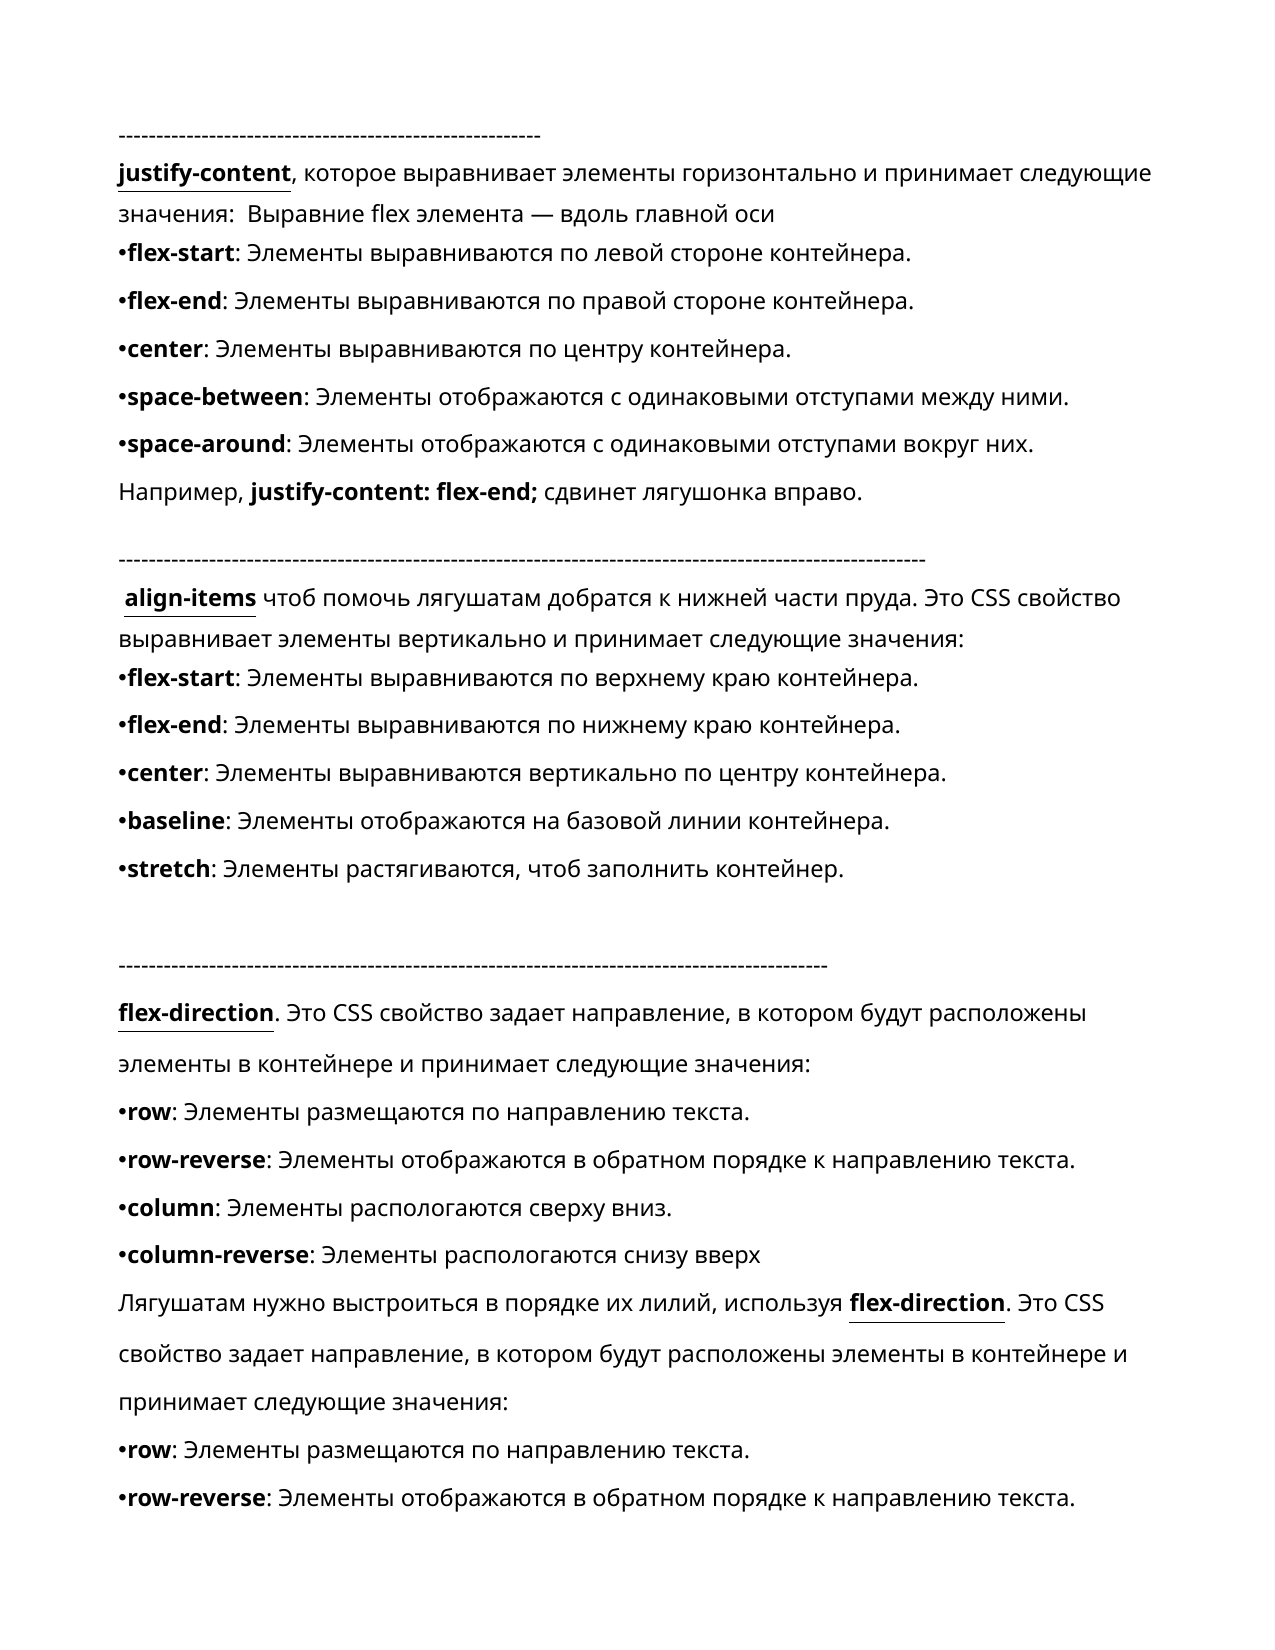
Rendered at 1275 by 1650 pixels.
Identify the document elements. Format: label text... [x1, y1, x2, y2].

text ---------------------------------------------------------------------------------------------- [118, 948, 1157, 980]
list flex-start: Элементы выравниваются по левой стороне контейнера. [118, 236, 1157, 268]
list column: Элементы распологаются сверху вниз. [118, 1191, 1157, 1223]
list column-reverse: Элементы распологаются снизу вверх [118, 1239, 1157, 1271]
text Лягушатам нужно выстроиться в порядке их лилий, используя flex-direction. Это CSS свойство задает направление, в котором будут расположены элементы в контейнере и принимает следующие значения: [118, 1287, 1157, 1418]
list center: Элементы выравниваются по центру контейнера. [118, 332, 1157, 364]
text justify-content, которое выравнивает элементы горизонтально и принимает следующие значения: Выравние flex элемента — вдоль главной оси [118, 156, 1157, 230]
list space-between: Элементы отображаются с одинаковыми отступами между ними. [118, 380, 1157, 412]
list row-reverse: Элементы отображаются в обратном порядке к направлению текста. [118, 1481, 1157, 1513]
list row: Элементы размещаются по направлению текста. [118, 1095, 1157, 1127]
list flex-end: Элементы выравниваются по нижнему краю контейнера. [118, 709, 1157, 741]
list flex-start: Элементы выравниваются по верхнему краю контейнера. [118, 661, 1157, 693]
text -------------------------------------------------------- [118, 118, 1157, 150]
text align-items чтоб помочь лягушатам добратся к нижней части пруда. Это CSS свойство выравнивает элементы вертикально и принимает следующие значения: [118, 581, 1157, 654]
list center: Элементы выравниваются вертикально по центру контейнера. [118, 757, 1157, 789]
list flex-end: Элементы выравниваются по правой стороне контейнера. [118, 284, 1157, 316]
list stretch: Элементы растягиваются, чтоб заполнить контейнер. [118, 852, 1157, 884]
text flex-direction. Это CSS свойство задает направление, в котором будут расположены элементы в контейнере и принимает следующие значения: [118, 996, 1157, 1079]
list row: Элементы размещаются по направлению текста. [118, 1433, 1157, 1466]
list row-reverse: Элементы отображаются в обратном порядке к направлению текста. [118, 1143, 1157, 1175]
list space-around: Элементы отображаются с одинаковыми отступами вокруг них. [118, 428, 1157, 460]
text Например, justify-content: flex-end; сдвинет лягушонка вправо. [118, 476, 1157, 508]
list baseline: Элементы отображаются на базовой линии контейнера. [118, 804, 1157, 837]
text ----------------------------------------------------------------------------------------------------------- [118, 543, 1157, 575]
